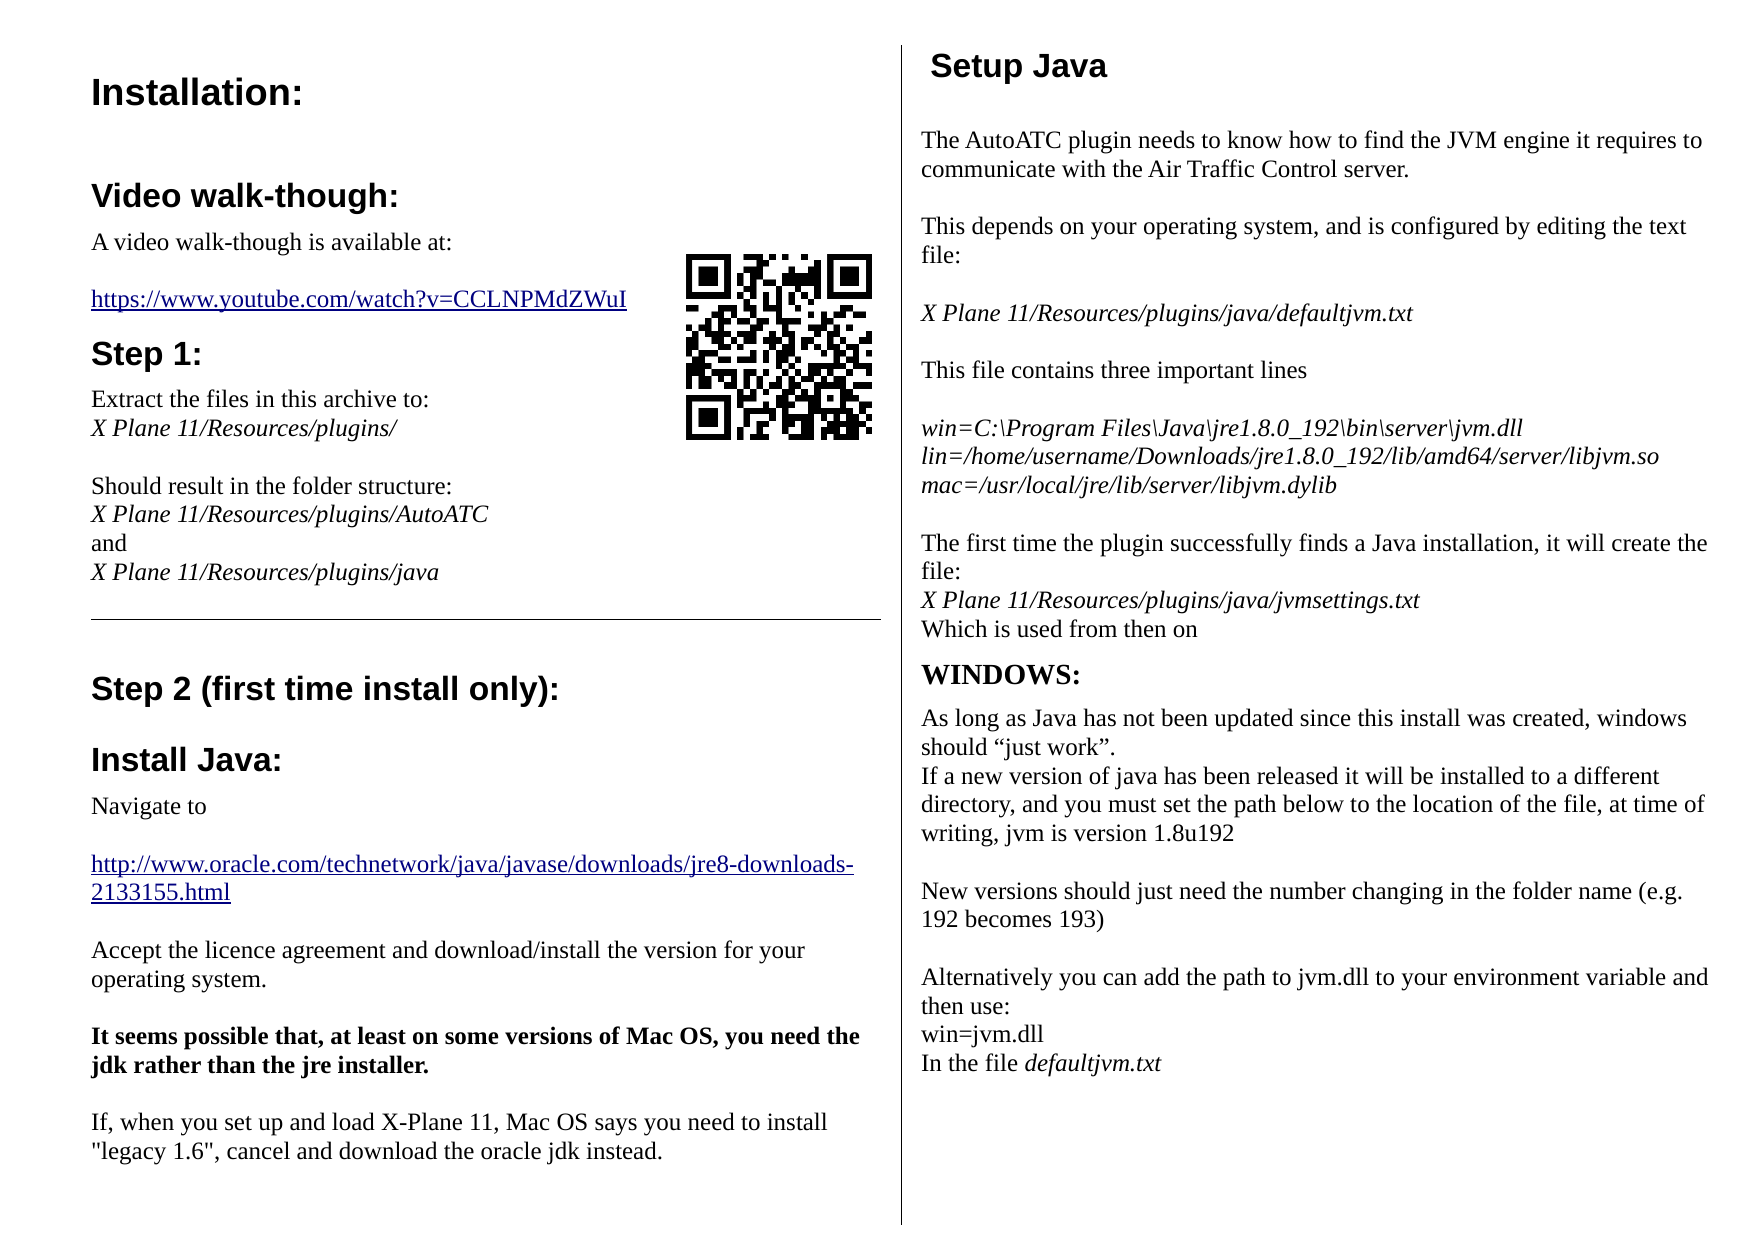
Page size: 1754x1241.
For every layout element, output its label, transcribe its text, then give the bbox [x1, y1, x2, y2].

text mac=/usr/local/jre/lib/server/libjvm.dylib [921, 470, 1720, 499]
text win=C:\Program Files\Java\jre1.8.0_192\bin\server\jvm.dll [921, 413, 1720, 441]
text Extract the files in this archive to: [91, 384, 658, 413]
text X Plane 11/Resources/plugins/java [91, 557, 881, 586]
subtitle Video walk-though: [91, 176, 898, 214]
text X Plane 11/Resources/plugins/java/jvmsettings.txt [921, 585, 1720, 614]
text win=jvm.dll [921, 1019, 1720, 1048]
text The first time the plugin successfully finds a Java installation, it will create the file: [921, 528, 1720, 585]
text X Plane 11/Resources/plugins/AutoATC [91, 499, 881, 528]
text Navigate to [91, 791, 881, 820]
subtitle Setup Java [921, 45, 1738, 84]
text In the file defaultjvm.txt [921, 1048, 1720, 1077]
subtitle Install Java: [91, 740, 898, 779]
picture [658, 226, 899, 467]
text and [91, 528, 881, 557]
text https://www.youtube.com/watch?v=CCLNPMdZWuI [91, 284, 658, 313]
subtitle WINDOWS: [921, 657, 1720, 691]
subtitle Step 2 (first time install only): [91, 668, 898, 707]
text lin=/home/username/Downloads/jre1.8.0_192/lib/amd64/server/libjvm.so [921, 441, 1720, 470]
subtitle Installation: [91, 70, 898, 114]
text http://www.oracle.com/technetwork/java/javase/downloads/jre8-downloads-2133155.html [91, 849, 881, 906]
text It seems possible that, at least on some versions of Mac OS, you need the jdk rather than the jre installer. [91, 1021, 881, 1079]
text The AutoATC plugin needs to know how to find the JVM engine it requires to communicate with the Air Traffic Control server. [921, 125, 1720, 183]
subtitle Step 1: [91, 333, 658, 372]
text X Plane 11/Resources/plugins/ [91, 413, 658, 442]
text Alternatively you can add the path to jvm.dll to your environment variable and then use: [921, 962, 1720, 1019]
text A video walk-though is available at: [91, 227, 658, 255]
text X Plane 11/Resources/plugins/java/defaultjvm.txt [921, 298, 1720, 326]
text Accept the licence agreement and download/install the version for your operating system. [91, 935, 881, 992]
text If, when you set up and load X-Plane 11, Mac OS says you need to install "legacy 1.6", cancel and download the oracle jdk instead. [91, 1107, 881, 1165]
text If a new version of java has been released it will be installed to a different directory, and you must set the path below to the location of the file, at time of writing, jvm is version 1.8u192 [921, 761, 1720, 847]
text New versions should just need the number changing in the folder name (e.g. 192 becomes 193) [921, 876, 1720, 933]
text As long as Java has not been updated since this install was created, windows should “just work”. [921, 703, 1720, 761]
text This depends on your operating system, and is configured by editing the text file: [921, 211, 1720, 269]
text This file contains three important lines [921, 355, 1720, 384]
text Which is used from then on [921, 614, 1720, 643]
text Should result in the folder structure: [91, 471, 881, 499]
